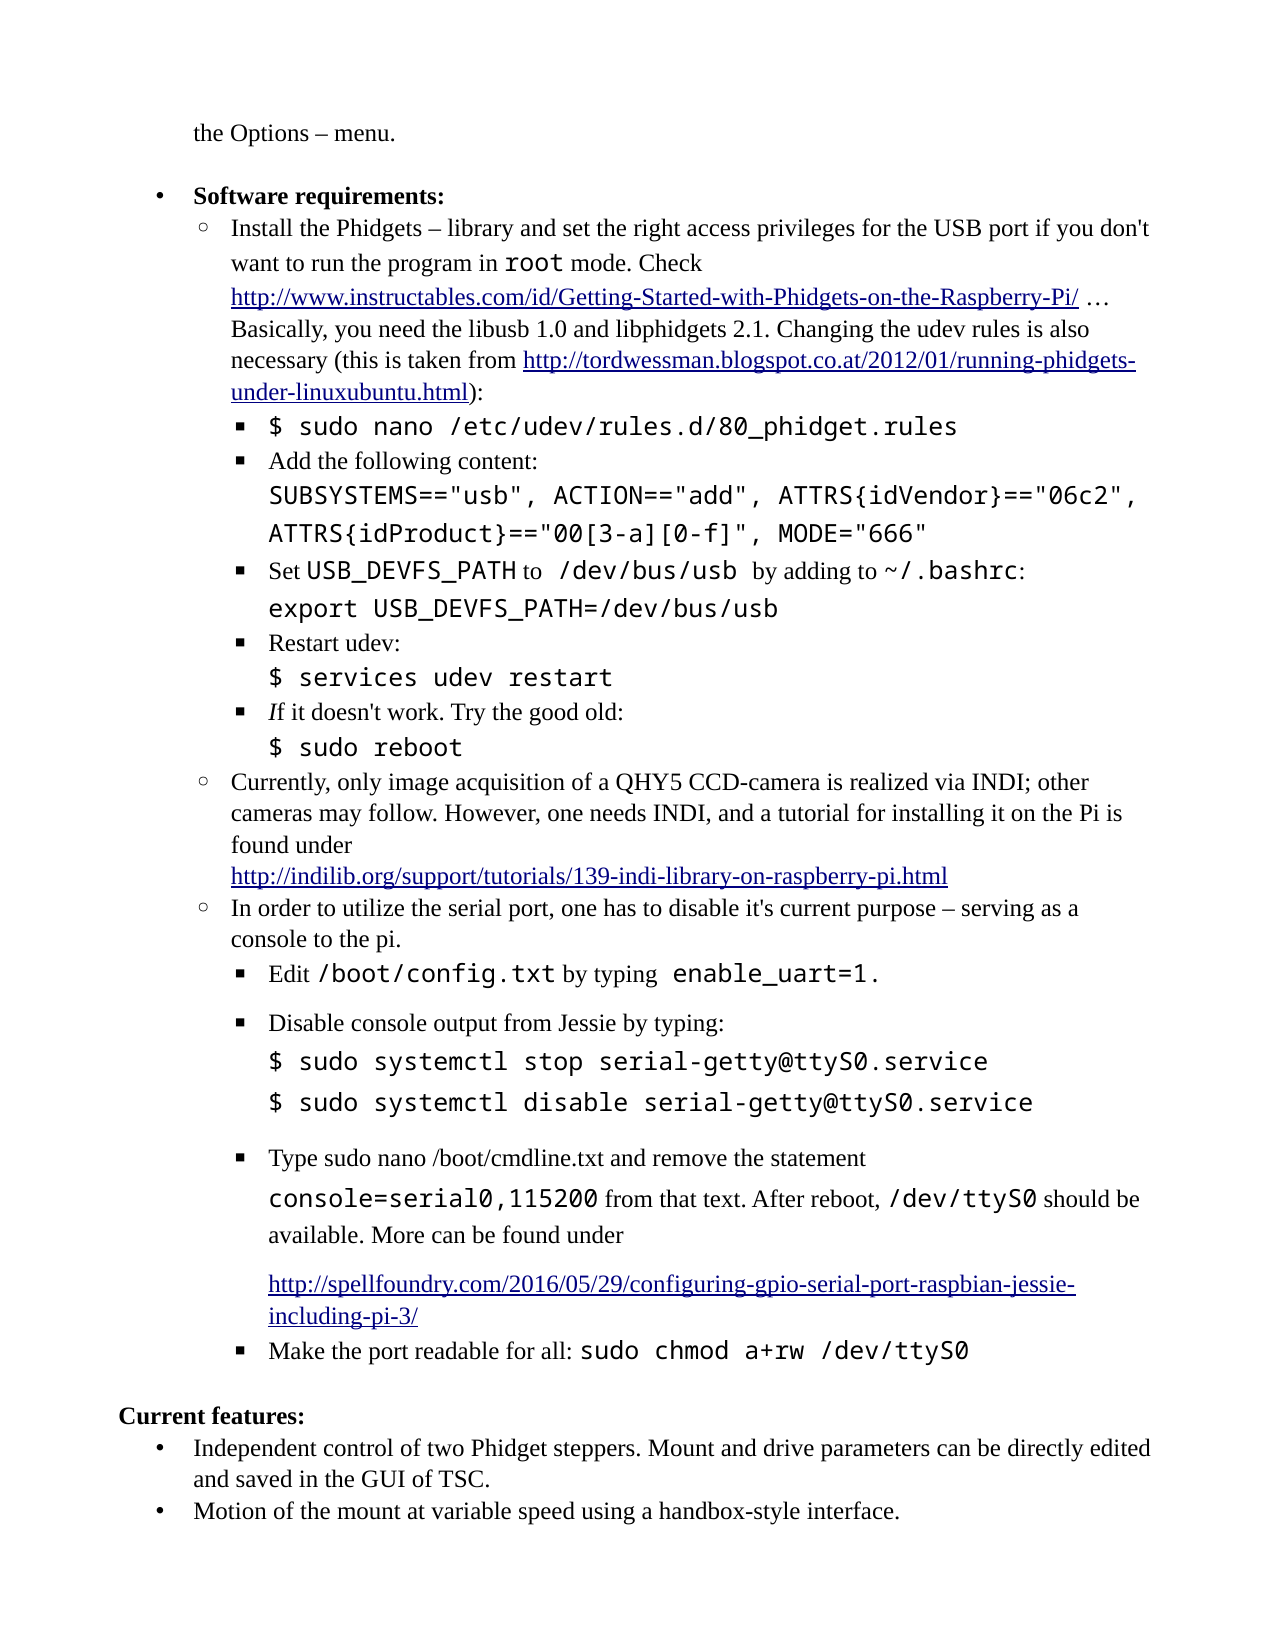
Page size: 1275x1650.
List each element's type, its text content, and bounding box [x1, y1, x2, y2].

list Set USB_DEVFS_PATH to /dev/bus/usb by adding to ~/.bashrc: export USB_DEVFS_PATH=/dev/bus/usb [231, 553, 1157, 624]
list Install the Phidgets – library and set the right access privileges for the USB port if you don't want to run the program in root mode. Check [193, 213, 1157, 279]
list Edit /boot/config.txt by typing enable_uart=1. [231, 956, 1157, 990]
list Make the port readable for all: sudo chmod a+rw /dev/ttyS0 [231, 1332, 1157, 1367]
list Restart udev: $ services udev restart [231, 628, 1157, 694]
list Type sudo nano /boot/cmdline.txt and remove the statement console=serial0,115200 from that text. After reboot, /dev/ttyS0 should be available. More can be found under [231, 1140, 1157, 1249]
list http://www.instructables.com/id/Getting-Started-with-Phidgets-on-the-Raspberry-Pi/ … [193, 282, 1157, 311]
list If it doesn't work. Try the good old: $ sudo reboot [231, 697, 1157, 763]
list Independent control of two Phidget steppers. Mount and drive parameters can be directly edited and saved in the GUI of TSC. [156, 1433, 1157, 1493]
text Current features: [118, 1401, 1157, 1430]
list Motion of the mount at variable speed using a handbox-style interface. [156, 1496, 1157, 1525]
list Currently, only image acquisition of a QHY5 CCD-camera is realized via INDI; other cameras may follow. However, one needs INDI, and a tutorial for installing it on the Pi is found under http://indilib.org/support/tutorials/139-indi-library-on-raspberry-pi.html [193, 767, 1157, 890]
list Software requirements: [156, 181, 1157, 210]
list http://spellfoundry.com/2016/05/29/configuring-gpio-serial-port-raspbian-jessie-including-pi-3/ [231, 1269, 1157, 1330]
list Disable console output from Jessie by typing: $ sudo systemctl stop serial-getty@ttyS0.service $ sudo systemctl disable serial-getty@ttyS0.service [231, 1008, 1157, 1118]
list Add the following content: SUBSYSTEMS=="usb", ACTION=="add", ATTRS{idVendor}=="06c2", ATTRS{idProduct}=="00[3-a][0-f]", MODE="666" [231, 446, 1157, 549]
list Basically, you need the libusb 1.0 and libphidgets 2.1. Changing the udev rules is also necessary (this is taken from http://tordwessman.blogspot.co.at/2012/01/running-phidgets-under-linuxubuntu.html): [193, 314, 1157, 406]
list In order to utilize the serial port, one has to disable it's current purpose – serving as a console to the pi. [193, 893, 1157, 953]
list the Options – menu. [156, 118, 1157, 178]
list $ sudo nano /etc/udev/rules.d/80_phidget.rules [231, 408, 1157, 443]
